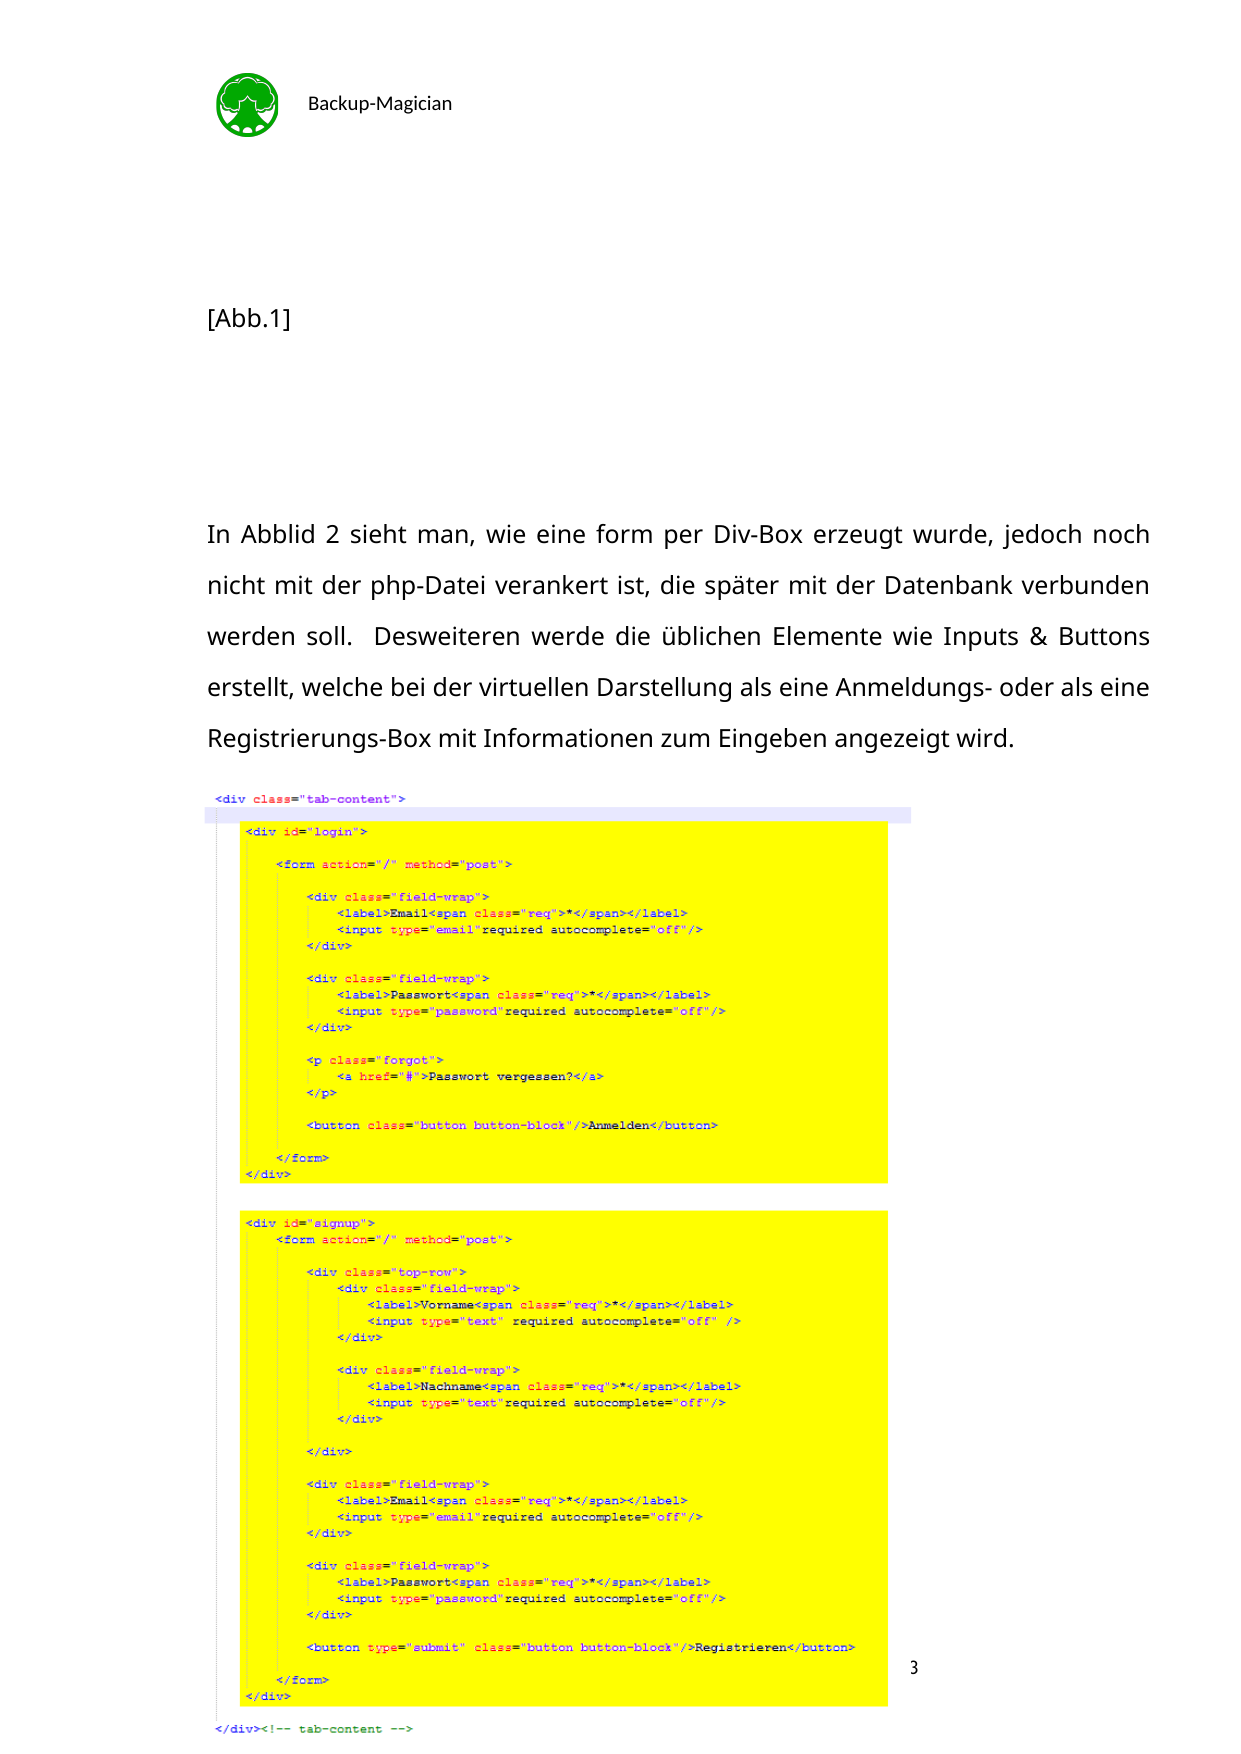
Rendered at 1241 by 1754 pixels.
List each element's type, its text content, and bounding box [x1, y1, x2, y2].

picture [204, 794, 912, 1737]
text In Abblid 2 sieht man, wie eine form per Div-Box erzeugt wurde, jedoch noch nicht mit der php-Datei verankert ist, die später mit der Datenbank verbunden werden soll. Desweiteren werde die üblichen Elemente wie Inputs & Buttons erstellt, welche bei der virtuellen Darstellung als eine Anmeldungs- oder als eine Registrierungs-Box mit Informationen zum Eingeben angezeigt wird. [207, 516, 1152, 754]
text [Abb.1] [207, 301, 1152, 335]
picture [216, 73, 279, 137]
